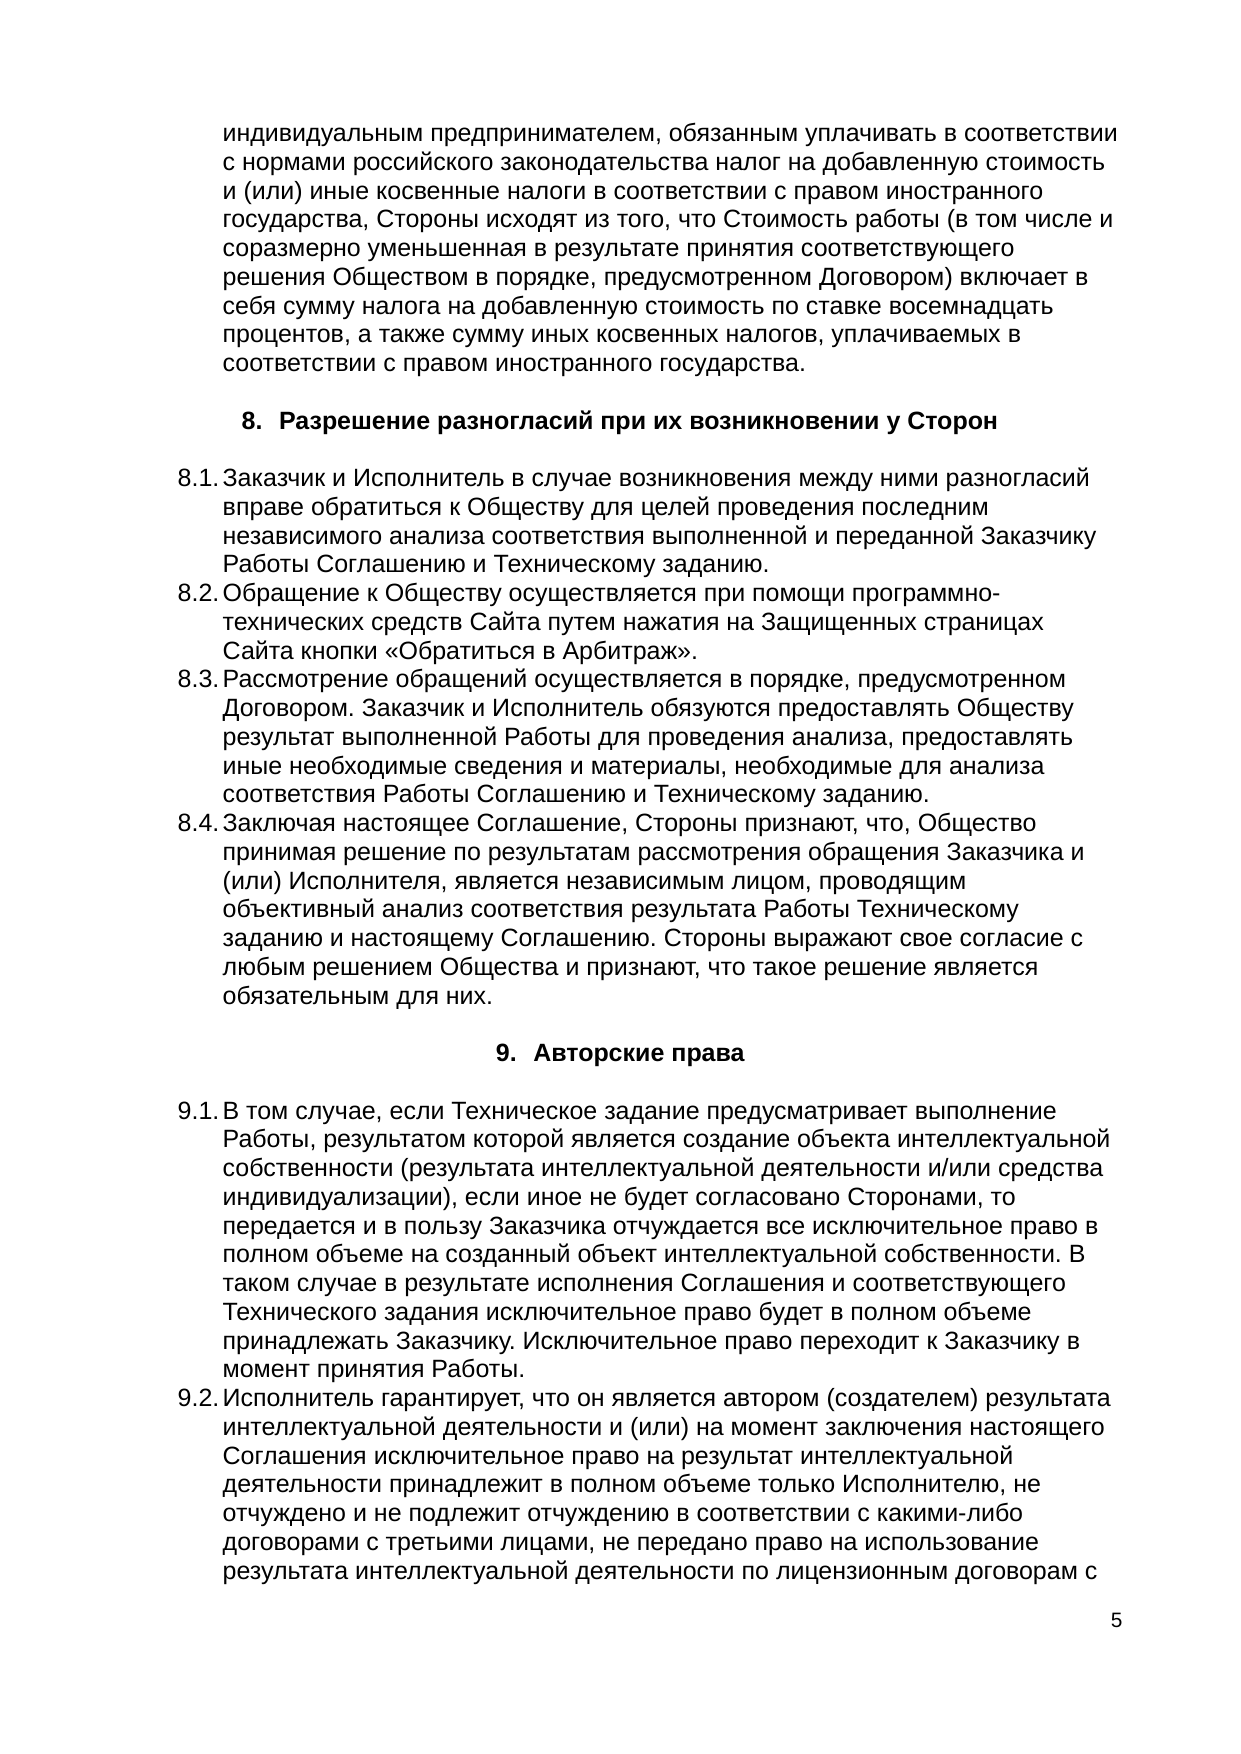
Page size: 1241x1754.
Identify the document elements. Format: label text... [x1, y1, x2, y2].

list Исполнитель гарантирует, что он является автором (создателем) результата интеллектуальной деятельности и (или) на момент заключения настоящего Соглашения исключительное право на результат интеллектуальной деятельности принадлежит в полном объеме только Исполнителю, не отчуждено и не подлежит отчуждению в соответствии с какими-либо договорами с третьими лицами, не передано право на использование результата интеллектуальной деятельности по лицензионным договорам с [177, 1383, 1122, 1584]
list Авторские права [118, 1038, 1122, 1067]
list Заказчик и Исполнитель в случае возникновения между ними разногласий вправе обратиться к Обществу для целей проведения последним независимого анализа соответствия выполненной и переданной Заказчику Работы Соглашению и Техническому заданию. [177, 463, 1122, 578]
list Разрешение разногласий при их возникновении у Сторон [118, 406, 1122, 434]
list В том случае, если Техническое задание предусматривает выполнение Работы, результатом которой является создание объекта интеллектуальной собственности (результата интеллектуальной деятельности и/или средства индивидуализации), если иное не будет согласовано Сторонами, то передается и в пользу Заказчика отчуждается все исключительное право в полном объеме на созданный объект интеллектуальной собственности. В таком случае в результате исполнения Соглашения и соответствующего Технического задания исключительное право будет в полном объеме принадлежать Заказчику. Исключительное право переходит к Заказчику в момент принятия Работы. [177, 1096, 1122, 1383]
list Рассмотрение обращений осуществляется в порядке, предусмотренном Договором. Заказчик и Исполнитель обязуются предоставлять Обществу результат выполненной Работы для проведения анализа, предоставлять иные необходимые сведения и материалы, необходимые для анализа соответствия Работы Соглашению и Техническому заданию. [177, 664, 1122, 808]
list индивидуальным предпринимателем, обязанным уплачивать в соответствии с нормами российского законодательства налог на добавленную стоимость и (или) иные косвенные налоги в соответствии с правом иностранного государства, Стороны исходят из того, что Стоимость работы (в том числе и соразмерно уменьшенная в результате принятия соответствующего решения Обществом в порядке, предусмотренном Договором) включает в себя сумму налога на добавленную стоимость по ставке восемнадцать процентов, а также сумму иных косвенных налогов, уплачиваемых в соответствии с правом иностранного государства. [177, 118, 1122, 377]
list Заключая настоящее Соглашение, Стороны признают, что, Общество принимая решение по результатам рассмотрения обращения Заказчика и (или) Исполнителя, является независимым лицом, проводящим объективный анализ соответствия результата Работы Техническому заданию и настоящему Соглашению. Стороны выражают свое согласие с любым решением Общества и признают, что такое решение является обязательным для них. [177, 808, 1122, 1009]
list Обращение к Обществу осуществляется при помощи программно-технических средств Сайта путем нажатия на Защищенных страницах Сайта кнопки «Обратиться в Арбитраж». [177, 578, 1122, 664]
